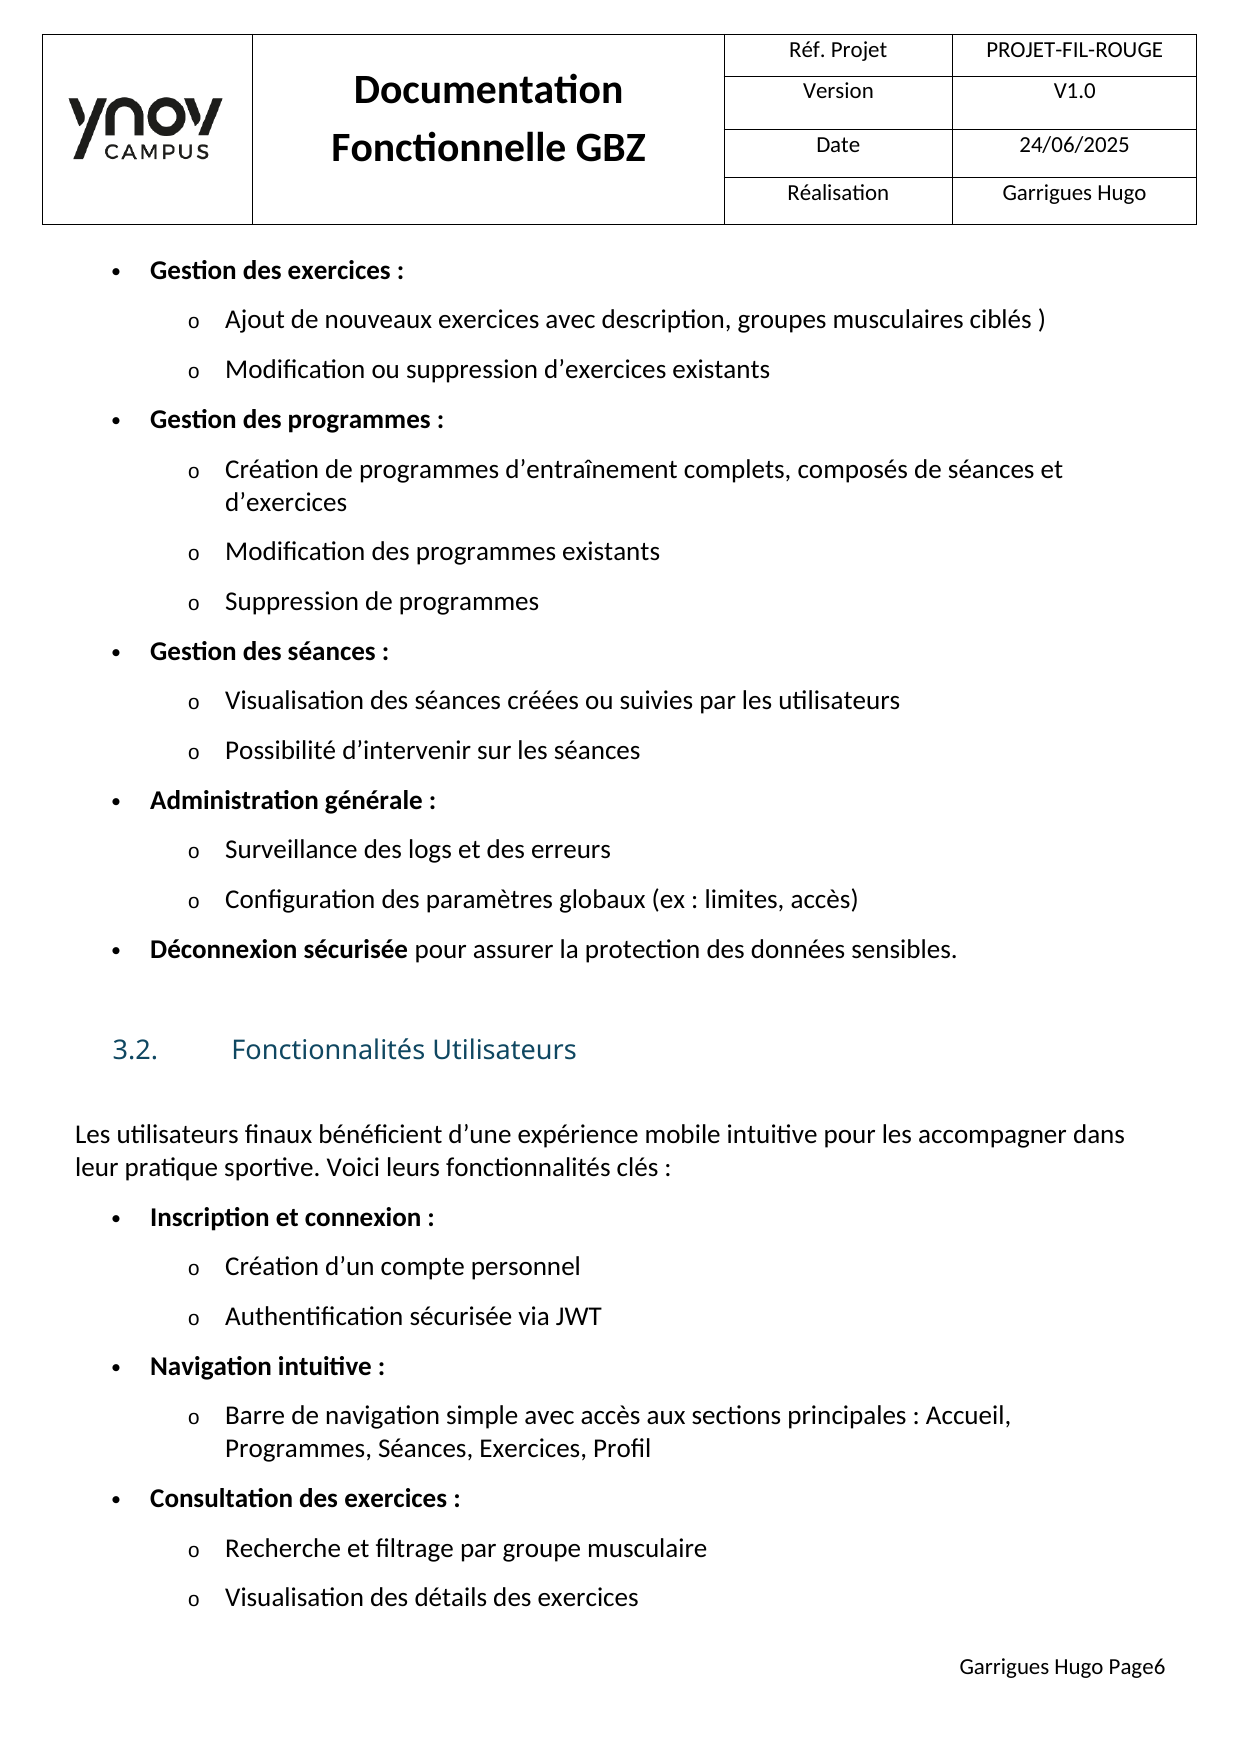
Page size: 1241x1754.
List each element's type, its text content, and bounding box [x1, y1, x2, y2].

list Configuration des paramètres globaux (ex : limites, accès) [187, 882, 1165, 915]
list Visualisation des détails des exercices [187, 1581, 1165, 1614]
list Déconnexion sécurisée pour assurer la protection des données sensibles. [112, 932, 1165, 965]
list Barre de navigation simple avec accès aux sections principales : Accueil, Programmes, Séances, Exercices, Profil [187, 1398, 1165, 1464]
list Gestion des exercices : [112, 253, 1165, 286]
list Consultation des exercices : [112, 1481, 1165, 1514]
list Recherche et filtrage par groupe musculaire [187, 1531, 1165, 1564]
list Gestion des séances : [112, 634, 1165, 667]
list Gestion des programmes : [112, 402, 1165, 435]
list Navigation intuitive : [112, 1349, 1165, 1382]
list Modification des programmes existants [187, 534, 1165, 567]
list Création d’un compte personnel [187, 1249, 1165, 1282]
list Surveillance des logs et des erreurs [187, 833, 1165, 866]
text Les utilisateurs finaux bénéficient d’une expérience mobile intuitive pour les accompagner dans leur pratique sportive. Voici leurs fonctionnalités clés : [75, 1117, 1165, 1183]
list Suppression de programmes [187, 584, 1165, 617]
list Modification ou suppression d’exercices existants [187, 352, 1165, 385]
list Inscription et connexion : [112, 1200, 1165, 1233]
list Possibilité d’intervenir sur les séances [187, 733, 1165, 766]
list Ajout de nouveaux exercices avec description, groupes musculaires ciblés ) [187, 303, 1165, 336]
list Visualisation des séances créées ou suivies par les utilisateurs [187, 683, 1165, 717]
list Administration générale : [112, 783, 1165, 816]
list Fonctionnalités Utilisateurs [112, 1031, 1165, 1067]
list Authentification sécurisée via JWT [187, 1299, 1165, 1332]
list Création de programmes d’entraînement complets, composés de séances et d’exercices [187, 452, 1165, 518]
